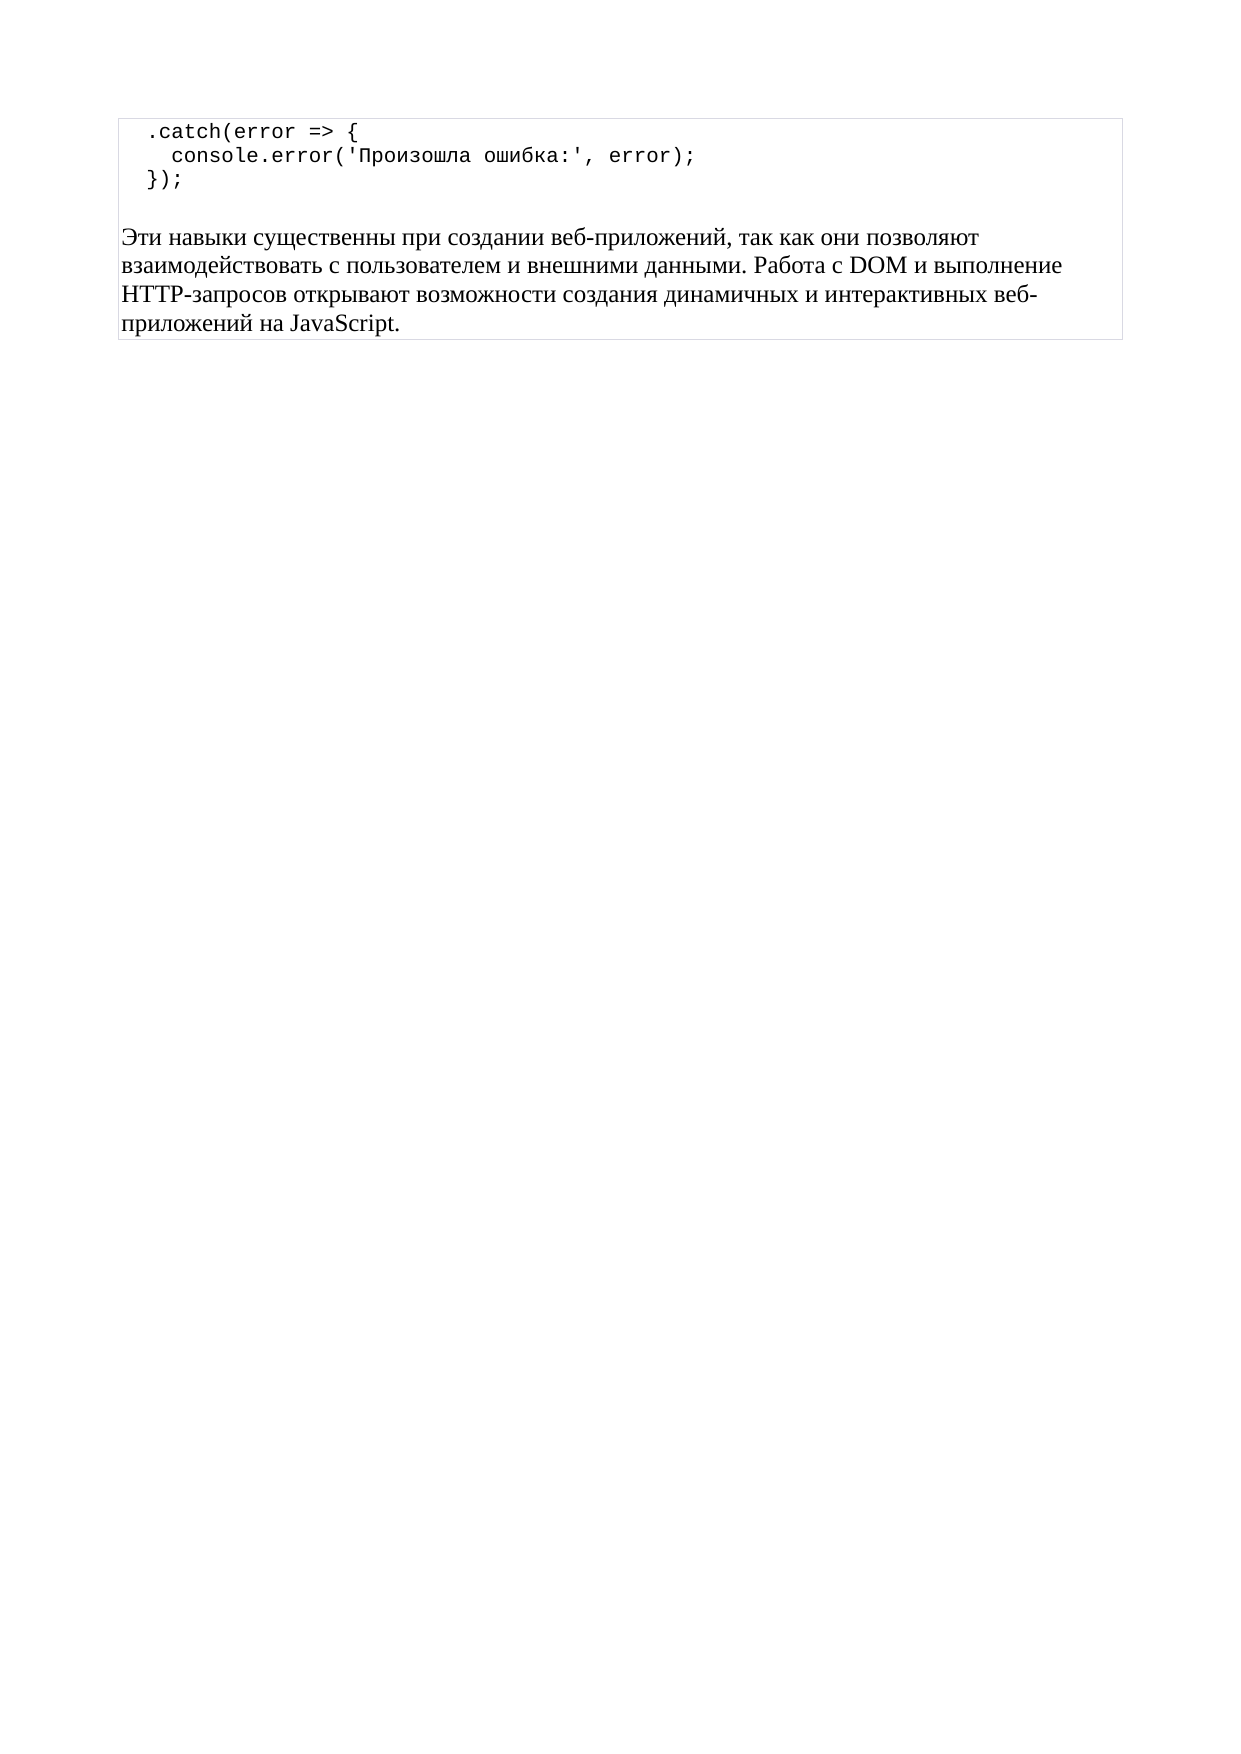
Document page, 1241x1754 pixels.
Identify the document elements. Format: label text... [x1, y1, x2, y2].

text .catch(error => { [119, 119, 1122, 142]
text console.error('Произошла ошибка:', error); [119, 142, 1122, 165]
text }); [119, 165, 1122, 192]
text Эти навыки существенны при создании веб-приложений, так как они позволяют взаимодействовать с пользователем и внешними данными. Работа с DOM и выполнение HTTP-запросов открывают возможности создания динамичных и интерактивных веб-приложений на JavaScript. [119, 218, 1122, 339]
